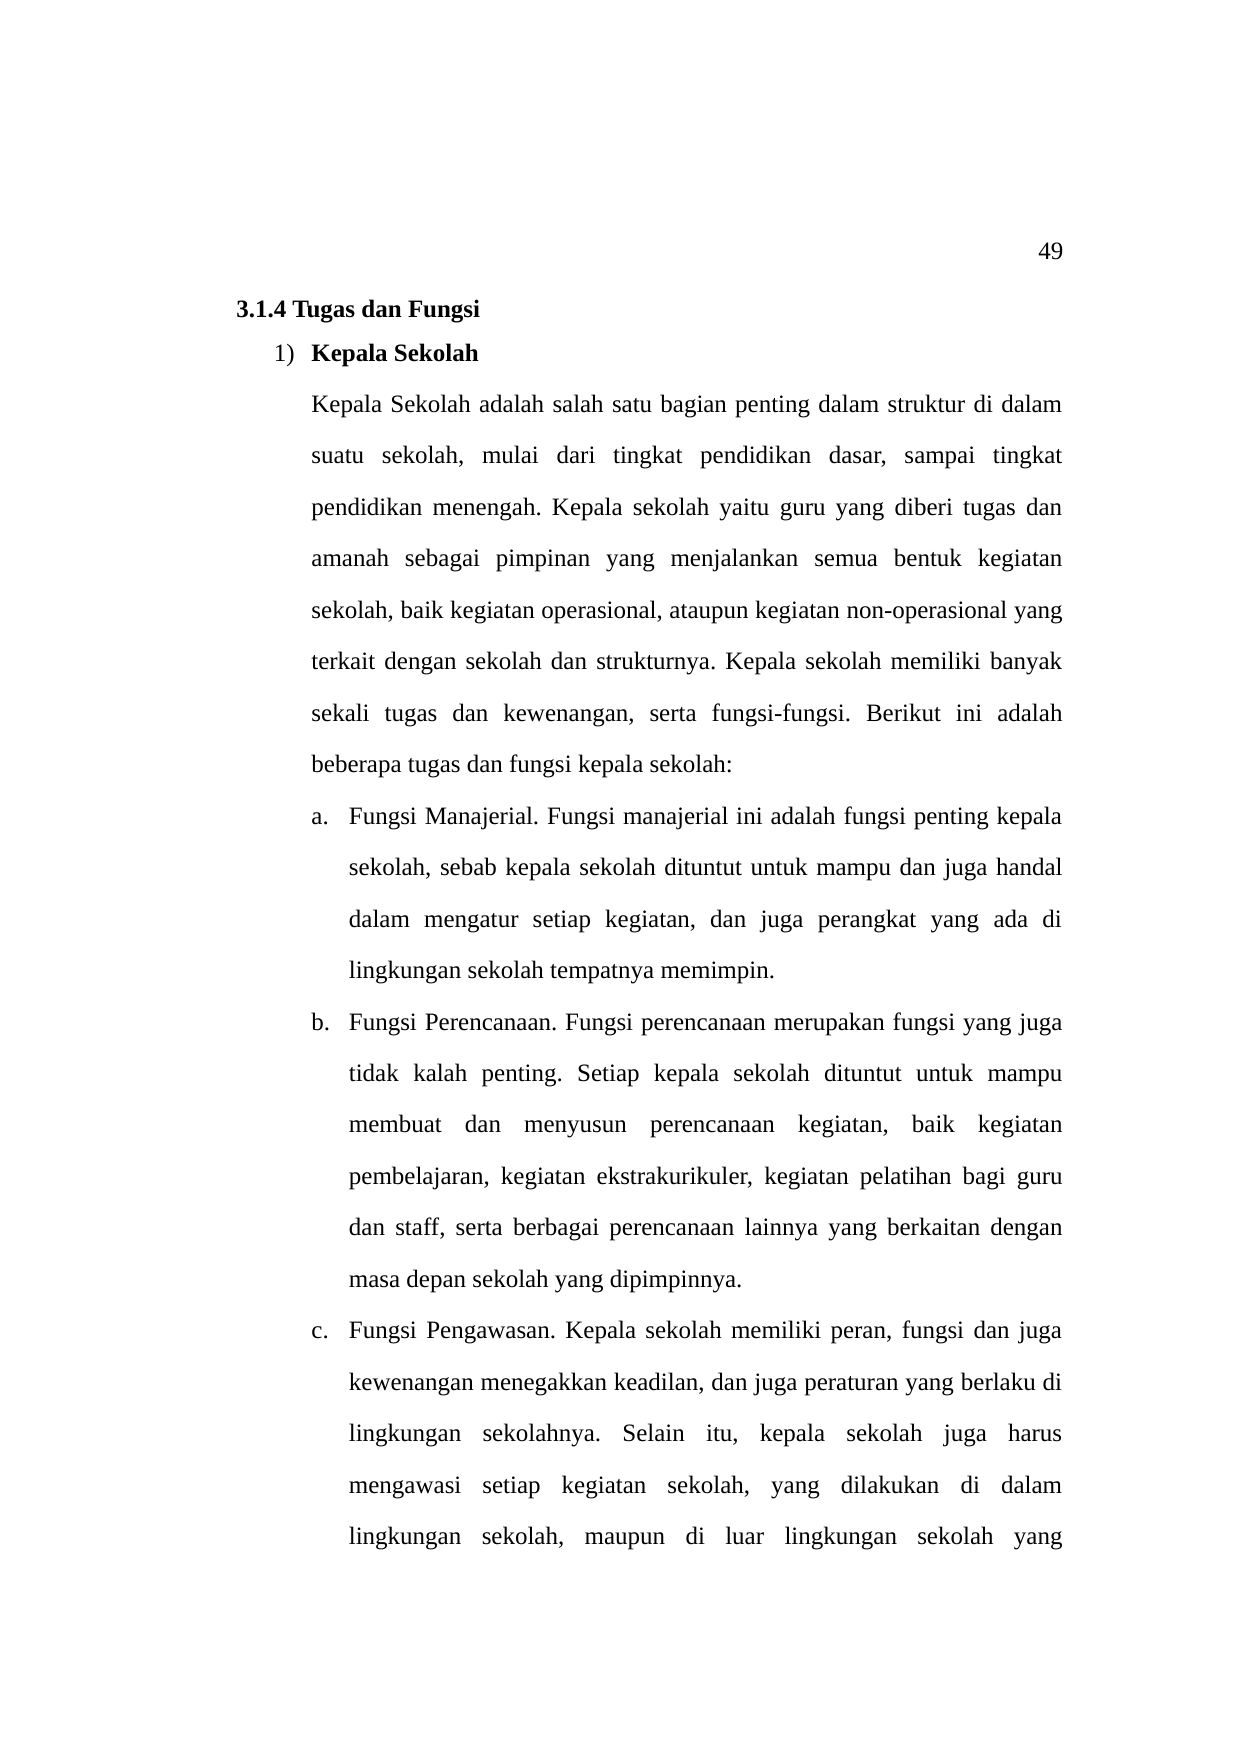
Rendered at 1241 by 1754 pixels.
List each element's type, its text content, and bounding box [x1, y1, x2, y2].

list Kepala Sekolah [274, 338, 1063, 366]
text 3.1.4 Tugas dan Fungsi [236, 294, 1063, 323]
list Fungsi Pengawasan. Kepala sekolah memiliki peran, fungsi dan juga kewenangan menegakkan keadilan, dan juga peraturan yang berlaku di lingkungan sekolahnya. Selain itu, kepala sekolah juga harus mengawasi setiap kegiatan sekolah, yang dilakukan di dalam lingkungan sekolah, maupun di luar lingkungan sekolah yang [311, 1315, 1063, 1550]
list Fungsi Perencanaan. Fungsi perencanaan merupakan fungsi yang juga tidak kalah penting. Setiap kepala sekolah dituntut untuk mampu membuat dan menyusun perencanaan kegiatan, baik kegiatan pembelajaran, kegiatan ekstrakurikuler, kegiatan pelatihan bagi guru dan staff, serta berbagai perencanaan lainnya yang berkaitan dengan masa depan sekolah yang dipimpinnya. [311, 1007, 1063, 1293]
list Kepala Sekolah adalah salah satu bagian penting dalam struktur di dalam suatu sekolah, mulai dari tingkat pendidikan dasar, sampai tingkat pendidikan menengah. Kepala sekolah yaitu guru yang diberi tugas dan amanah sebagai pimpinan yang menjalankan semua bentuk kegiatan sekolah, baik kegiatan operasional, ataupun kegiatan non-operasional yang terkait dengan sekolah dan strukturnya. Kepala sekolah memiliki banyak sekali tugas dan kewenangan, serta fungsi-fungsi. Berikut ini adalah beberapa tugas dan fungsi kepala sekolah: [274, 389, 1063, 778]
list Fungsi Manajerial. Fungsi manajerial ini adalah fungsi penting kepala sekolah, sebab kepala sekolah dituntut untuk mampu dan juga handal dalam mengatur setiap kegiatan, dan juga perangkat yang ada di lingkungan sekolah tempatnya memimpin. [311, 801, 1063, 984]
